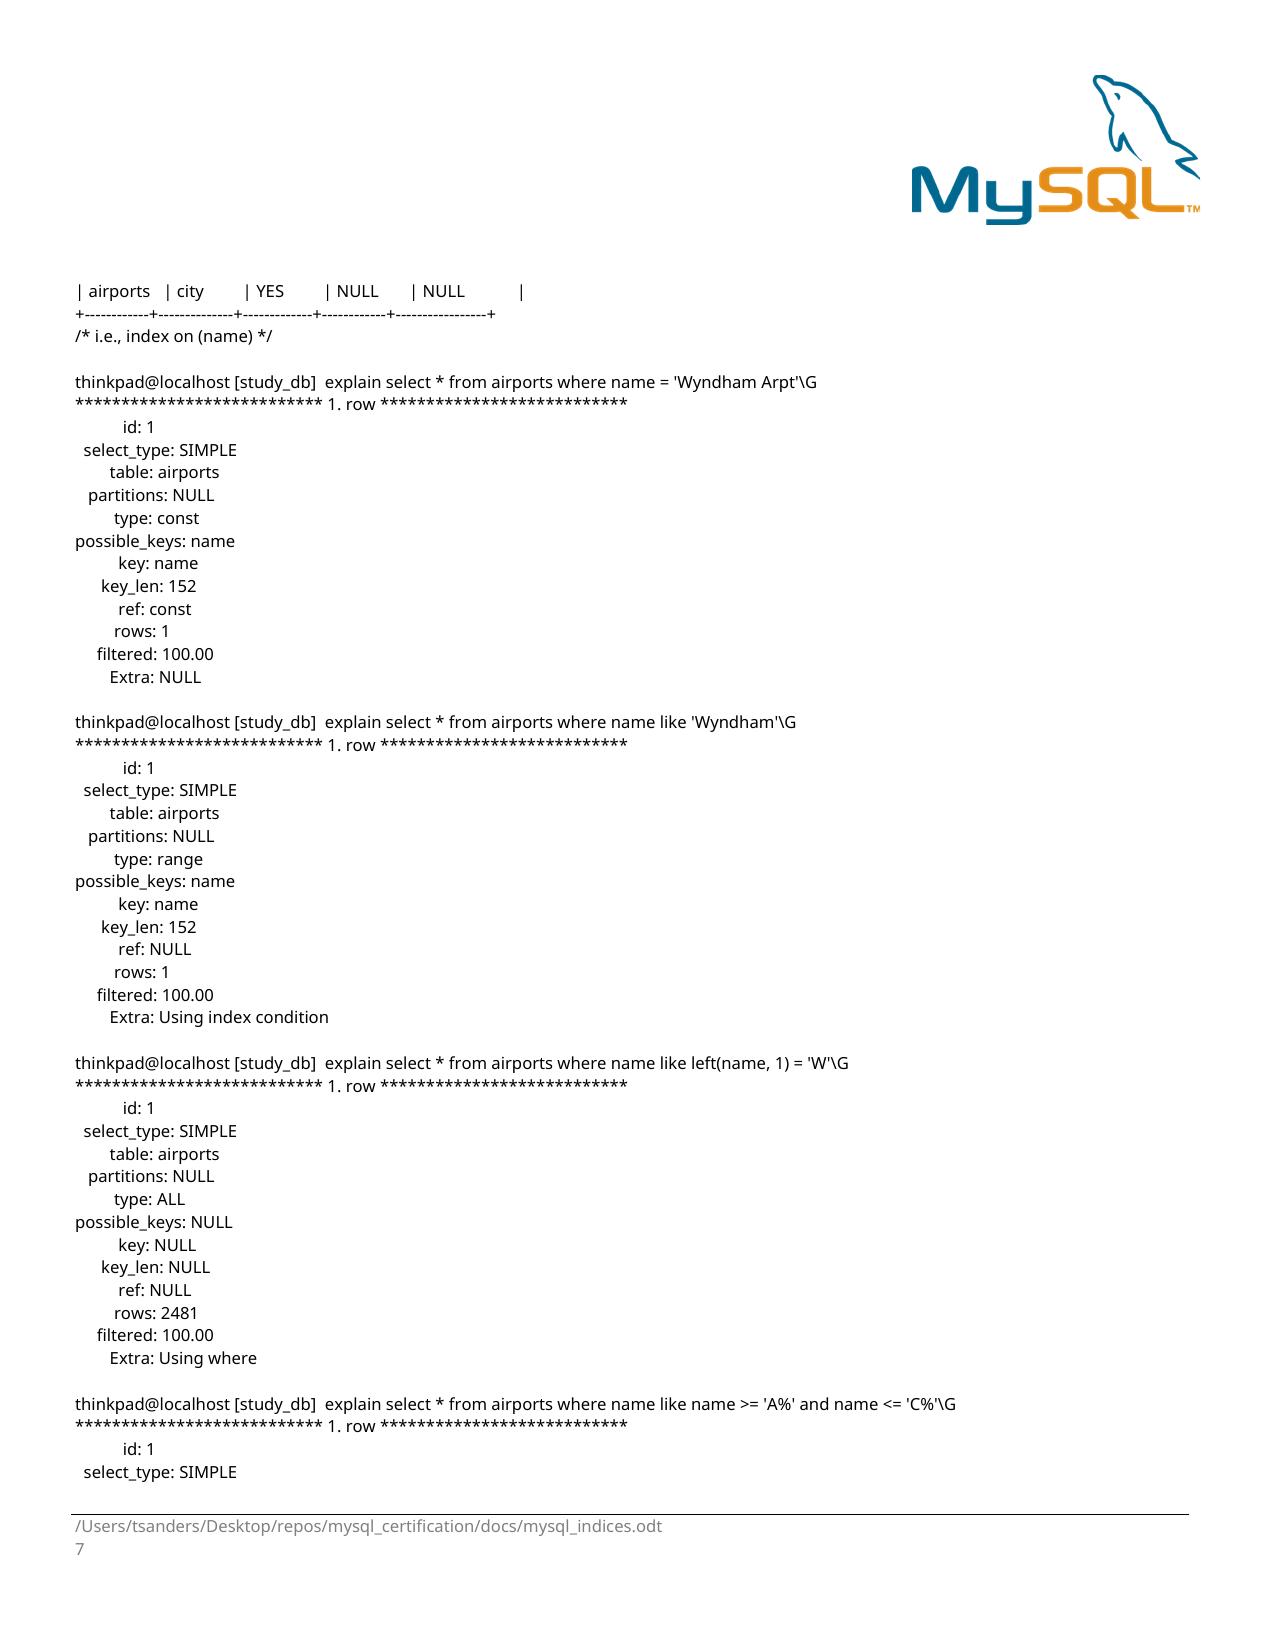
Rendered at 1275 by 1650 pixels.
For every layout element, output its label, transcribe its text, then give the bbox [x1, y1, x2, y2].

text partitions: NULL [75, 1165, 1185, 1188]
text partitions: NULL [75, 824, 1185, 847]
text possible_keys: name [75, 870, 1185, 892]
text Extra: Using where [75, 1347, 1185, 1369]
text rows: 2481 [75, 1301, 1185, 1324]
text thinkpad@localhost [study_db] explain select * from airports where name like name >= 'A%' and name <= 'C%'\G [75, 1392, 1185, 1415]
text key: name [75, 552, 1185, 574]
text /* i.e., index on (name) */ [75, 325, 1185, 347]
text select_type: SIMPLE [75, 438, 1185, 461]
text type: const [75, 506, 1185, 529]
text ref: NULL [75, 938, 1185, 961]
text filtered: 100.00 [75, 1324, 1185, 1347]
text +------------+--------------+-------------+------------+-----------------+ [75, 302, 1185, 325]
text id: 1 [75, 416, 1185, 438]
text | airports | city | YES | NULL | NULL | [75, 279, 1185, 302]
text type: ALL [75, 1188, 1185, 1210]
text rows: 1 [75, 620, 1185, 643]
text key: NULL [75, 1233, 1185, 1256]
text id: 1 [75, 1437, 1185, 1460]
text rows: 1 [75, 961, 1185, 983]
text *************************** 1. row *************************** [75, 1415, 1185, 1437]
text select_type: SIMPLE [75, 1460, 1185, 1483]
text thinkpad@localhost [study_db] explain select * from airports where name like 'Wyndham'\G [75, 711, 1185, 733]
text ref: NULL [75, 1278, 1185, 1301]
text table: airports [75, 1142, 1185, 1165]
text key_len: 152 [75, 574, 1185, 597]
text id: 1 [75, 756, 1185, 779]
text id: 1 [75, 1097, 1185, 1119]
text *************************** 1. row *************************** [75, 733, 1185, 756]
text filtered: 100.00 [75, 643, 1185, 665]
text possible_keys: name [75, 529, 1185, 552]
text partitions: NULL [75, 484, 1185, 506]
text key: name [75, 892, 1185, 915]
picture [912, 75, 1200, 225]
text *************************** 1. row *************************** [75, 1074, 1185, 1097]
text key_len: NULL [75, 1256, 1185, 1278]
text select_type: SIMPLE [75, 1119, 1185, 1142]
picture [1108, 75, 1200, 176]
text select_type: SIMPLE [75, 779, 1185, 802]
text type: range [75, 847, 1185, 870]
text possible_keys: NULL [75, 1210, 1185, 1233]
text thinkpad@localhost [study_db] explain select * from airports where name like left(name, 1) = 'W'\G [75, 1051, 1185, 1074]
text key_len: 152 [75, 915, 1185, 938]
text Extra: Using index condition [75, 1006, 1185, 1029]
text table: airports [75, 802, 1185, 824]
text ref: const [75, 597, 1185, 620]
text thinkpad@localhost [study_db] explain select * from airports where name = 'Wyndham Arpt'\G [75, 370, 1185, 393]
text table: airports [75, 461, 1185, 484]
text filtered: 100.00 [75, 983, 1185, 1006]
text Extra: NULL [75, 665, 1185, 688]
text *************************** 1. row *************************** [75, 393, 1185, 416]
